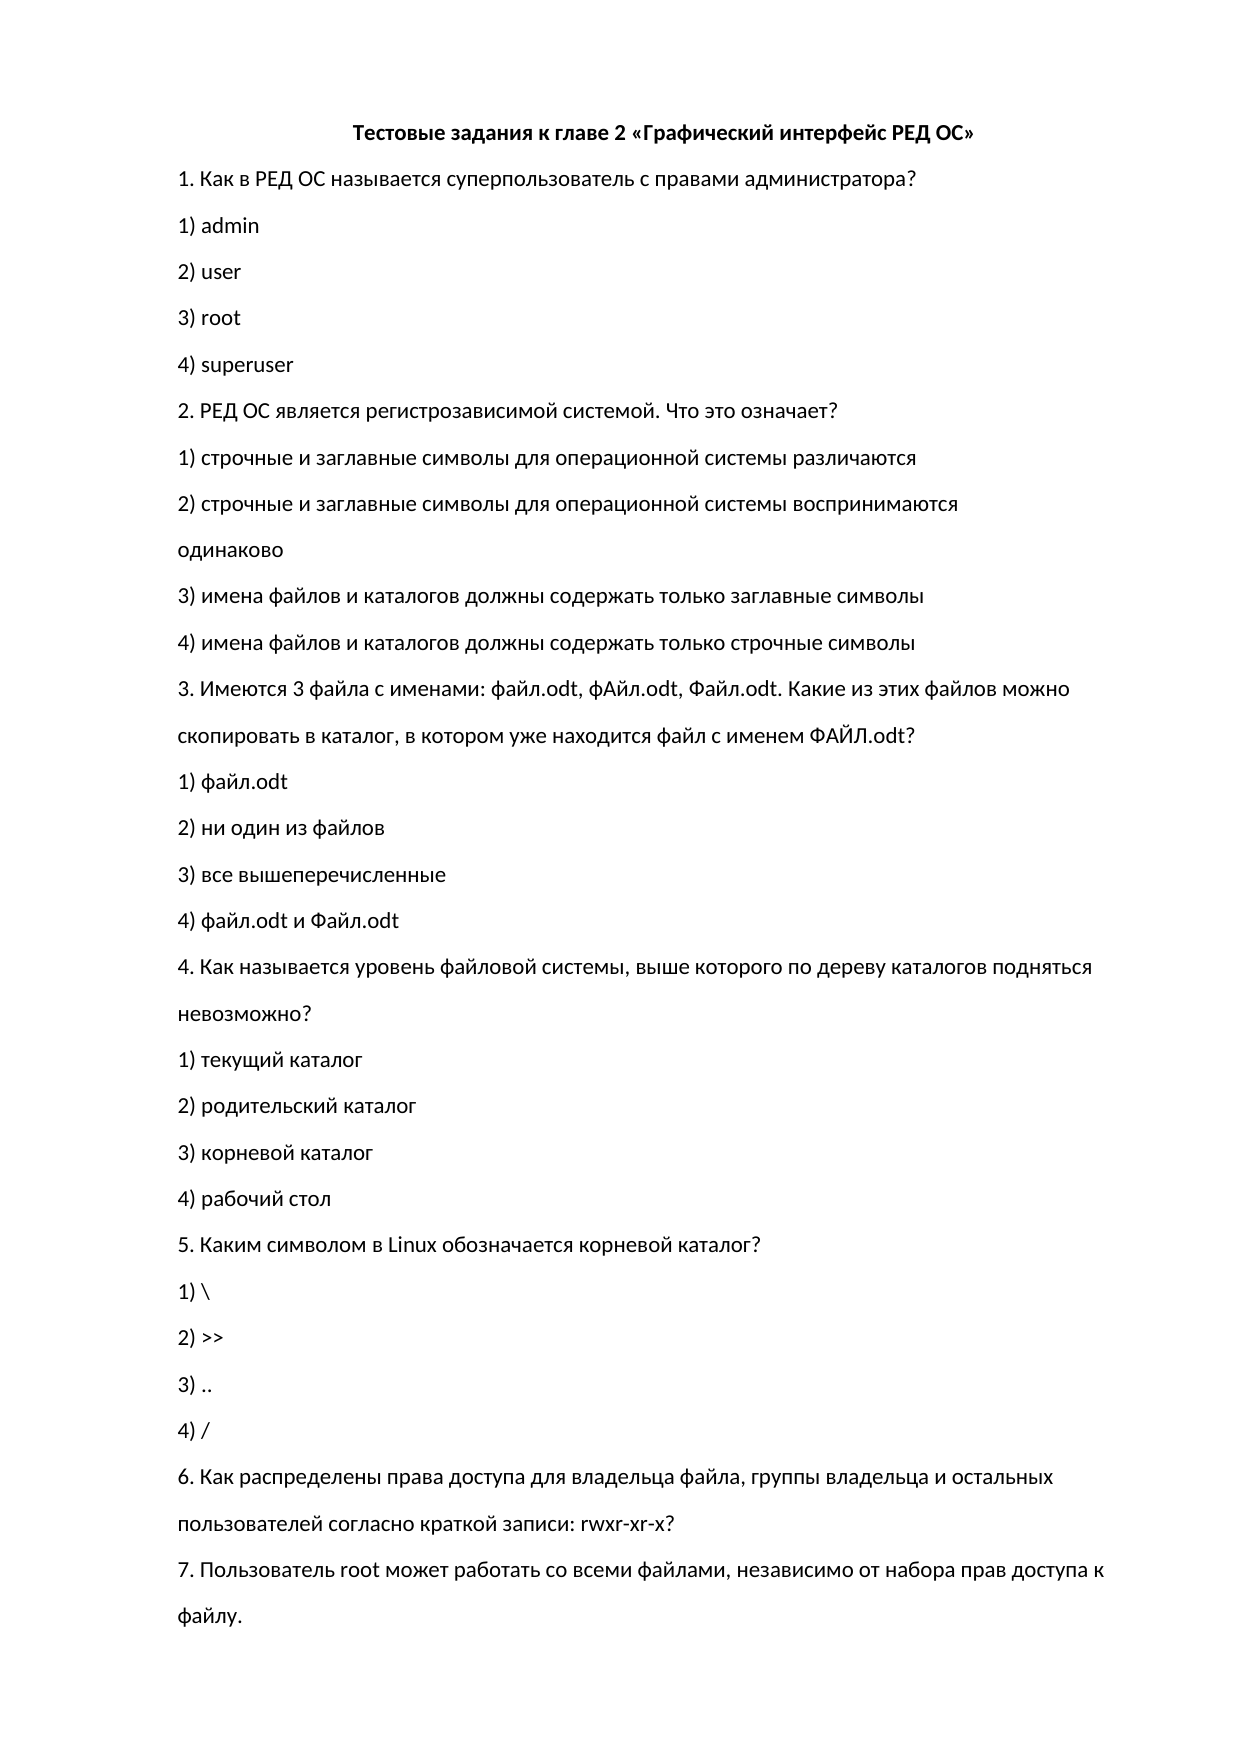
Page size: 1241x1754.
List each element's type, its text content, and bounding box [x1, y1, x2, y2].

text 1) файл.odt [177, 767, 1152, 795]
text пользователей согласно краткой записи: rwxr-xr-x? [177, 1509, 1152, 1537]
text 2) родительский каталог [177, 1092, 1152, 1119]
text 4) имена файлов и каталогов должны содержать только строчные символы [177, 628, 1152, 656]
text 4) рабочий стол [177, 1184, 1152, 1212]
text 3) .. [177, 1370, 1152, 1398]
text 3. Имеются 3 файла с именами: файл.odt, фАйл.odt, Файл.odt. Какие из этих файлов можно [177, 674, 1152, 702]
text 3) корневой каталог [177, 1138, 1152, 1166]
text 3) имена файлов и каталогов должны содержать только заглавные символы [177, 582, 1152, 610]
text Тестовые задания к главе 2 «Графический интерфейс РЕД ОС» [177, 118, 1152, 146]
text 2. РЕД ОС является регистрозависимой системой. Что это означает? [177, 396, 1152, 424]
text 4) / [177, 1416, 1152, 1444]
text 2) строчные и заглавные символы для операционной системы воспринимаются [177, 489, 1152, 517]
text 1) строчные и заглавные символы для операционной системы различаются [177, 443, 1152, 471]
text невозможно? [177, 999, 1152, 1027]
text 2) >> [177, 1323, 1152, 1351]
text одинаково [177, 535, 1152, 563]
text 4) файл.odt и Файл.odt [177, 906, 1152, 934]
text 7. Пользователь root может работать со всеми файлами, независимо от набора прав доступа к [177, 1555, 1152, 1583]
text 5. Каким символом в Linux обозначается корневой каталог? [177, 1231, 1152, 1259]
text 3) все вышеперечисленные [177, 860, 1152, 888]
text 3) root [177, 303, 1152, 332]
text файлу. [177, 1601, 1152, 1629]
text 4) superuser [177, 350, 1152, 378]
text 4. Как называется уровень файловой системы, выше которого по дереву каталогов подняться [177, 952, 1152, 981]
text 1) текущий каталог [177, 1045, 1152, 1073]
text 1) \ [177, 1277, 1152, 1305]
text 2) ни один из файлов [177, 813, 1152, 841]
text скопировать в каталог, в котором уже находится файл с именем ФАЙЛ.odt? [177, 721, 1152, 749]
text 6. Как распределены права доступа для владельца файла, группы владельца и остальных [177, 1462, 1152, 1490]
text 1) admin [177, 211, 1152, 239]
text 2) user [177, 257, 1152, 285]
text 1. Как в РЕД ОС называется суперпользователь с правами администратора? [177, 164, 1152, 192]
